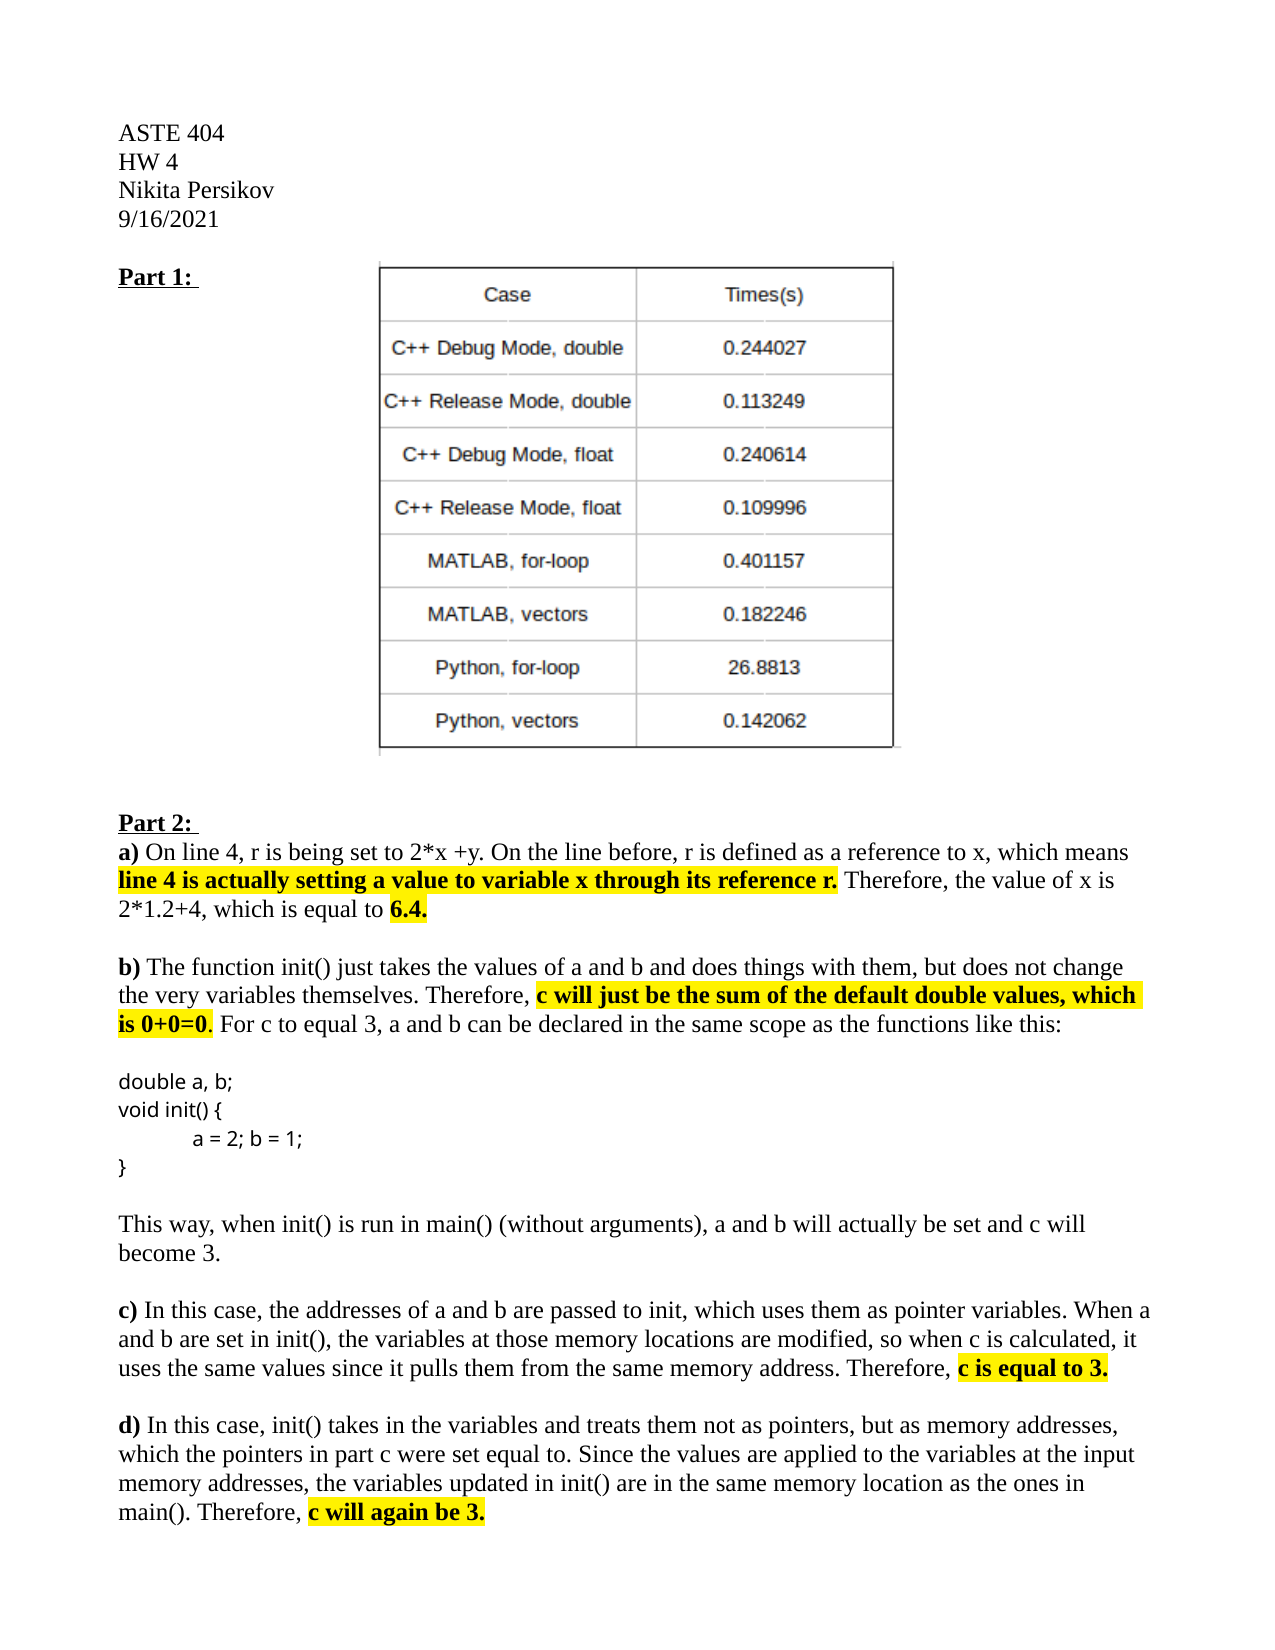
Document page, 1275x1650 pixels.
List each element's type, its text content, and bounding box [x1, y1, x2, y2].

text HW 4 [118, 147, 1157, 176]
text Part 1: [118, 262, 373, 291]
text This way, when init() is run in main() (without arguments), a and b will actually be set and c will become 3. [118, 1209, 1157, 1267]
text Nikita Persikov [118, 176, 1157, 204]
text a) On line 4, r is being set to 2*x +y. On the line before, r is defined as a reference to x, which means line 4 is actually setting a value to variable x through its reference r. Therefore, the value of x is 2*1.2+4, which is equal to 6.4. [118, 837, 1157, 923]
text a = 2; b = 1; [118, 1124, 1157, 1152]
text Part 2: [118, 808, 1157, 837]
picture [373, 261, 902, 756]
text ASTE 404 [118, 118, 1157, 147]
text 9/16/2021 [118, 204, 1157, 233]
text void init() { [118, 1095, 1157, 1124]
text c) In this case, the addresses of a and b are passed to init, which uses them as pointer variables. When a and b are set in init(), the variables at those memory locations are modified, so when c is calculated, it uses the same values since it pulls them from the same memory address. Therefore, c is equal to 3. [118, 1296, 1157, 1382]
text d) In this case, init() takes in the variables and treats them not as pointers, but as memory addresses, which the pointers in part c were set equal to. Since the values are applied to the variables at the input memory addresses, the variables updated in init() are in the same memory location as the ones in main(). Therefore, c will again be 3. [118, 1411, 1157, 1526]
text [902, 262, 1157, 291]
text b) The function init() just takes the values of a and b and does things with them, but does not change the very variables themselves. Therefore, c will just be the sum of the default double values, which is 0+0=0. For c to equal 3, a and b can be declared in the same scope as the functions like this: [118, 952, 1157, 1038]
text double a, b; [118, 1067, 1157, 1095]
text } [118, 1152, 1157, 1181]
